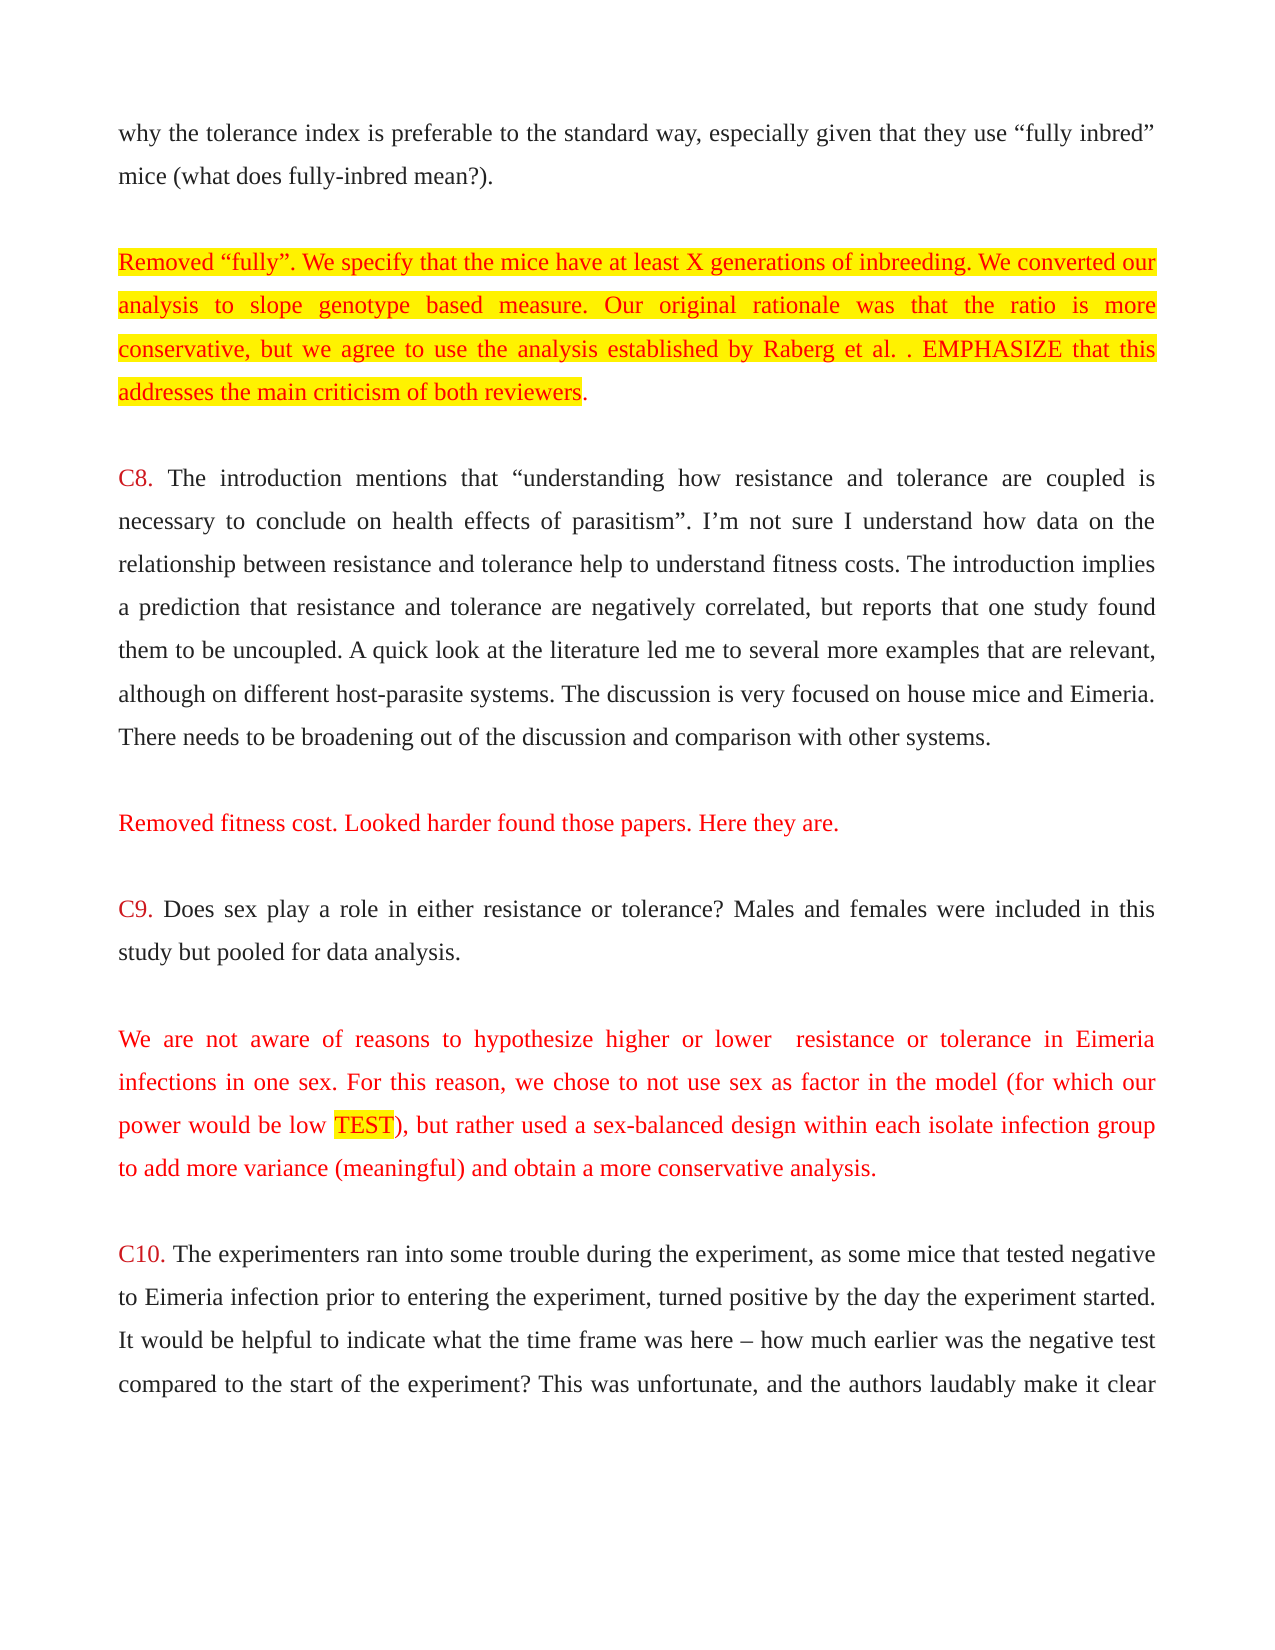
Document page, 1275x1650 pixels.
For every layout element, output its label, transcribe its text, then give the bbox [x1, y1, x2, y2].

text Removed “fully”. We specify that the mice have at least X generations of inbreeding. We converted our analysis to slope genotype based measure. Our original rationale was that the ratio is more conservative, but we agree to use the analysis established by Raberg et al. . EMPHASIZE that this addresses the main criticism of both reviewers. [118, 247, 1157, 406]
text C8. The introduction mentions that “understanding how resistance and tolerance are coupled is necessary to conclude on health effects of parasitism”. I’m not sure I understand how data on the relationship between resistance and tolerance help to understand fitness costs. The introduction implies a prediction that resistance and tolerance are negatively correlated, but reports that one study found them to be uncoupled. A quick look at the literature led me to several more examples that are relevant, although on different host-parasite systems. The discussion is very focused on house mice and Eimeria. There needs to be broadening out of the discussion and comparison with other systems. [118, 420, 1157, 751]
text C10. The experimenters ran into some trouble during the experiment, as some mice that tested negative to Eimeria infection prior to entering the experiment, turned positive by the day the experiment started. It would be helpful to indicate what the time frame was here – how much earlier was the negative test compared to the start of the experiment? This was unfortunate, and the authors laudably make it clear [118, 1196, 1157, 1397]
text We are not aware of reasons to hypothesize higher or lower resistance or tolerance in Eimeria infections in one sex. For this reason, we chose to not use sex as factor in the model (for which our power would be low TEST), but rather used a sex-balanced design within each isolate infection group to add more variance (meaningful) and obtain a more conservative analysis. [118, 1024, 1157, 1182]
text Removed fitness cost. Looked harder found those papers. Here they are. C9. Does sex play a role in either resistance or tolerance? Males and females were included in this study but pooled for data analysis. [118, 808, 1157, 1009]
text why the tolerance index is preferable to the standard way, especially given that they use “fully inbred” mice (what does fully-inbred mean?). [118, 118, 1157, 190]
